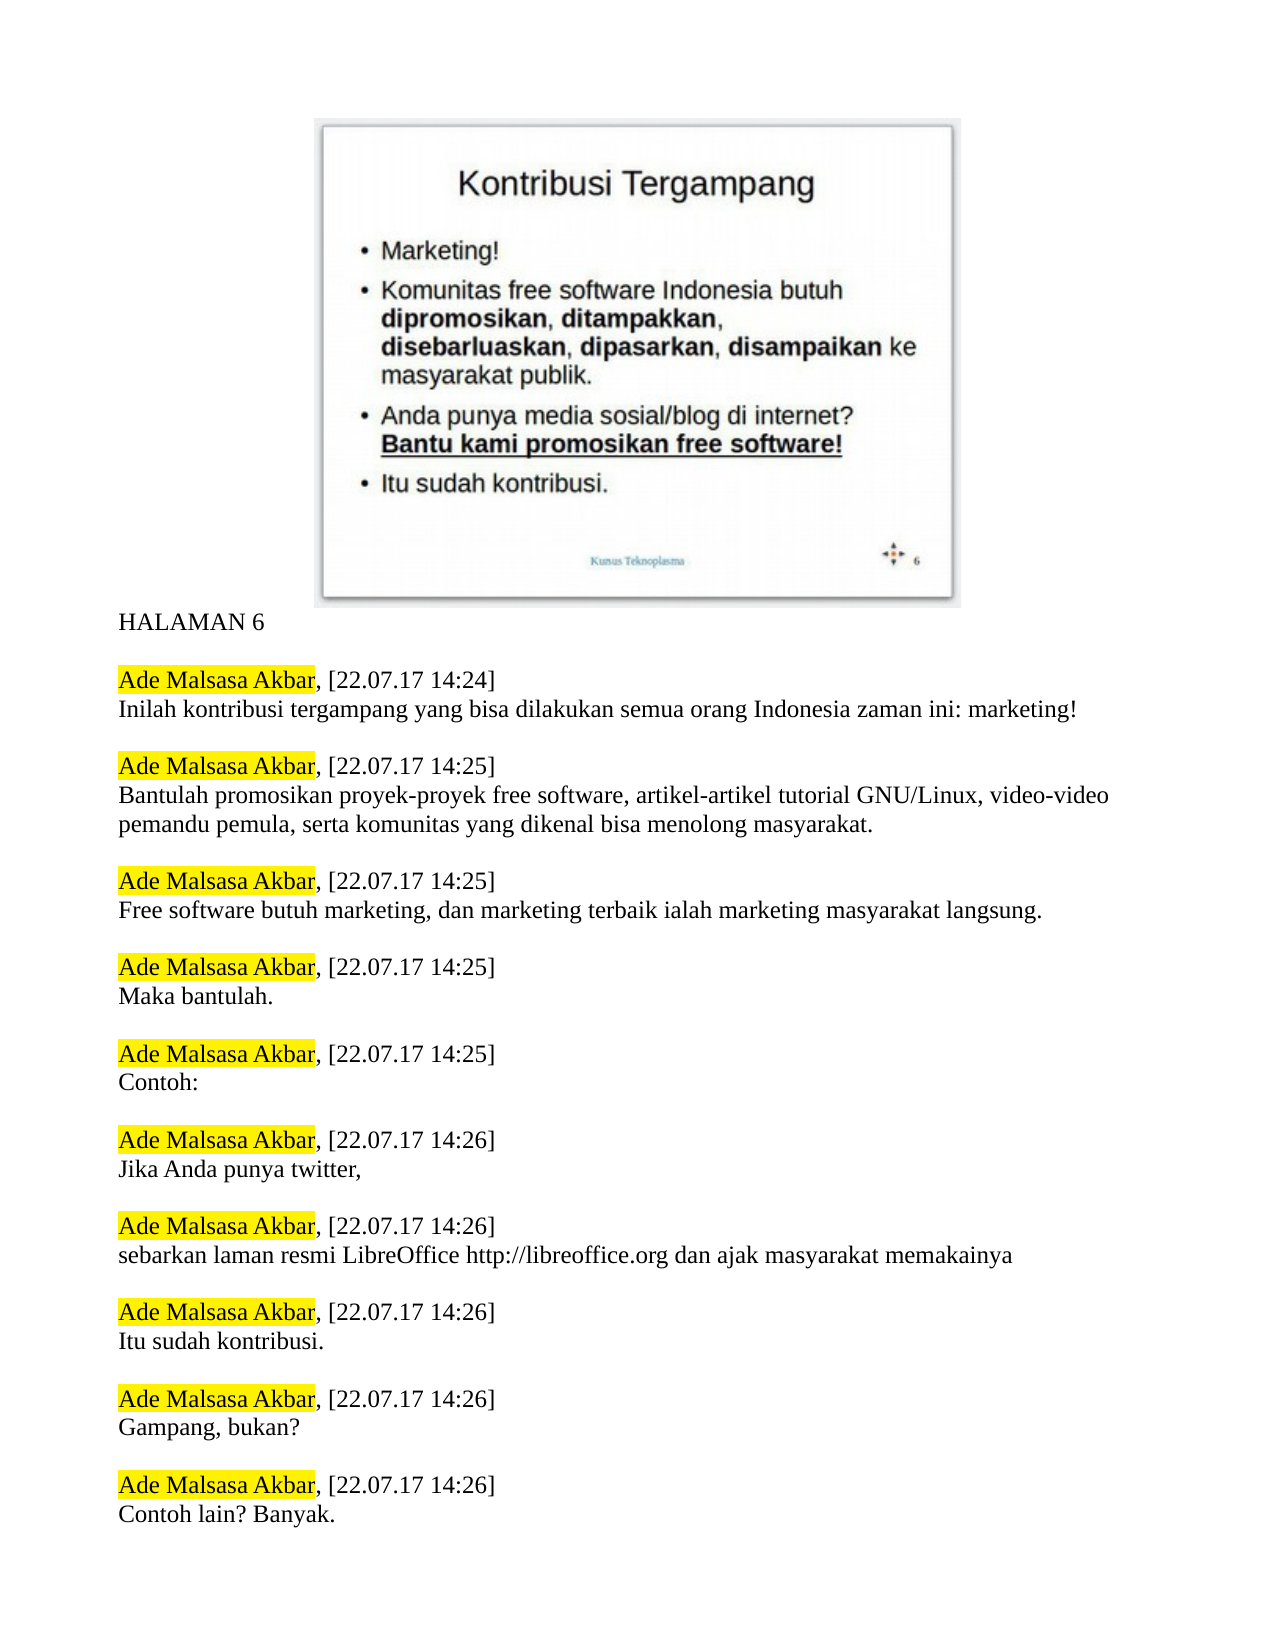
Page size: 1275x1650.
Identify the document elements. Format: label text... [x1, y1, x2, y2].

text Ade Malsasa Akbar, [22.07.17 14:26] [118, 1297, 1157, 1326]
text Jika Anda punya twitter, [118, 1154, 1157, 1182]
text HALAMAN 6 [118, 118, 1157, 636]
text Contoh: [118, 1067, 1157, 1096]
text Itu sudah kontribusi. [118, 1326, 1157, 1355]
text Contoh lain? Banyak. [118, 1499, 1157, 1527]
text Ade Malsasa Akbar, [22.07.17 14:25] [118, 1039, 1157, 1067]
text Bantulah promosikan proyek-proyek free software, artikel-artikel tutorial GNU/Linux, video-video pemandu pemula, serta komunitas yang dikenal bisa menolong masyarakat. [118, 780, 1157, 837]
text Ade Malsasa Akbar, [22.07.17 14:24] [118, 665, 1157, 694]
text Ade Malsasa Akbar, [22.07.17 14:26] [118, 1470, 1157, 1499]
text Gampang, bukan? [118, 1412, 1157, 1441]
text Inilah kontribusi tergampang yang bisa dilakukan semua orang Indonesia zaman ini: marketing! [118, 694, 1157, 722]
text Ade Malsasa Akbar, [22.07.17 14:26] [118, 1384, 1157, 1412]
text Free software butuh marketing, dan marketing terbaik ialah marketing masyarakat langsung. [118, 895, 1157, 924]
text Maka bantulah. [118, 981, 1157, 1010]
text Ade Malsasa Akbar, [22.07.17 14:25] [118, 751, 1157, 780]
text Ade Malsasa Akbar, [22.07.17 14:25] [118, 866, 1157, 895]
text Ade Malsasa Akbar, [22.07.17 14:26] [118, 1125, 1157, 1154]
text sebarkan laman resmi LibreOffice http://libreoffice.org dan ajak masyarakat memakainya [118, 1240, 1157, 1269]
text Ade Malsasa Akbar, [22.07.17 14:26] [118, 1211, 1157, 1240]
picture [313, 118, 962, 608]
text Ade Malsasa Akbar, [22.07.17 14:25] [118, 952, 1157, 981]
